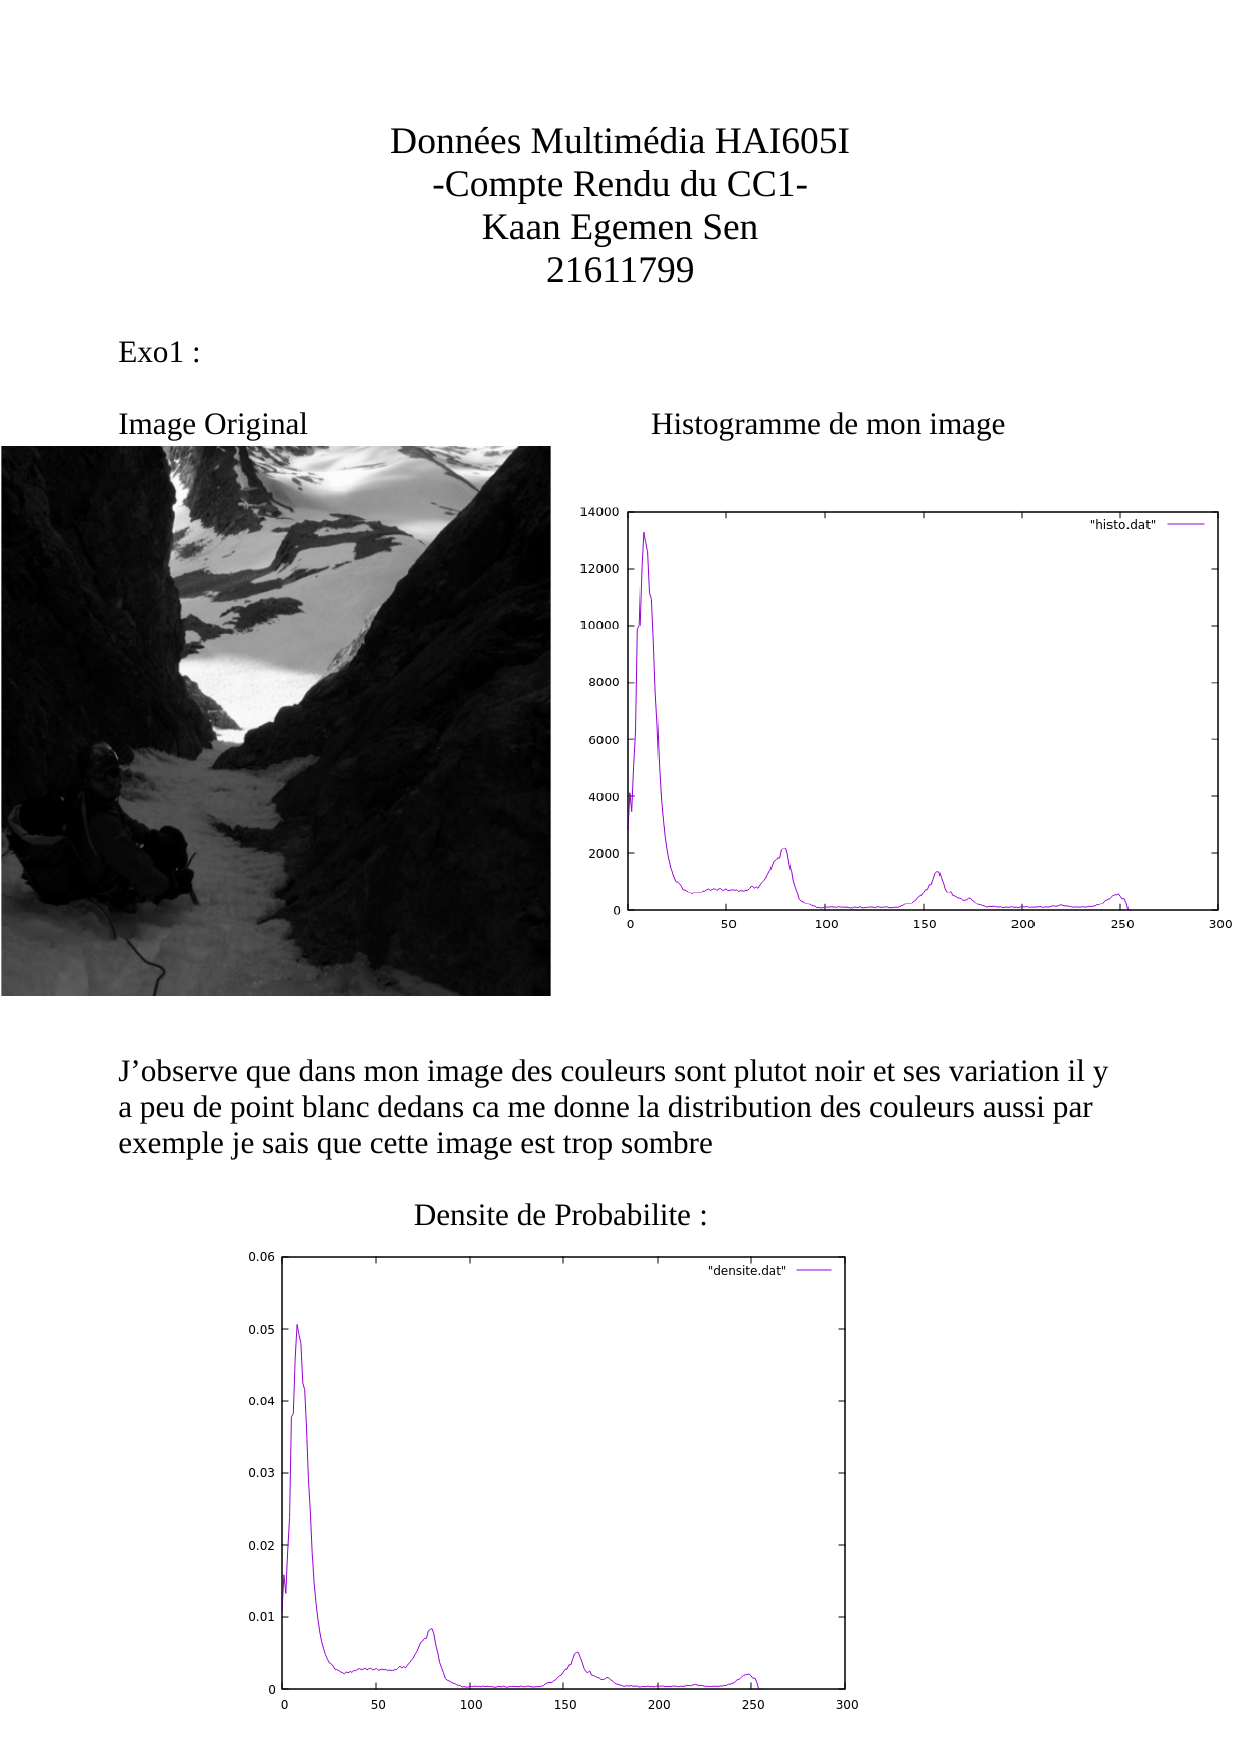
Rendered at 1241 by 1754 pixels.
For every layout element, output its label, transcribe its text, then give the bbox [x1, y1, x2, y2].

text Image Original Histogramme de mon image [118, 406, 1122, 442]
text Kaan Egemen Sen [118, 204, 1122, 247]
text Densite de Probabilite : [118, 1196, 1122, 1232]
text J’observe que dans mon image des couleurs sont plutot noir et ses variation il y a peu de point blanc dedans ca me donne la distribution des couleurs aussi par exemple je sais que cette image est trop sombre [118, 1052, 1122, 1160]
picture [229, 1241, 865, 1718]
text 21611799 [118, 247, 1122, 291]
text -Compte Rendu du CC1- [118, 161, 1122, 204]
picture [565, 497, 1240, 937]
picture [1, 446, 551, 996]
text Données Multimédia HAI605I [118, 118, 1122, 161]
text Exo1 : [118, 334, 1122, 370]
